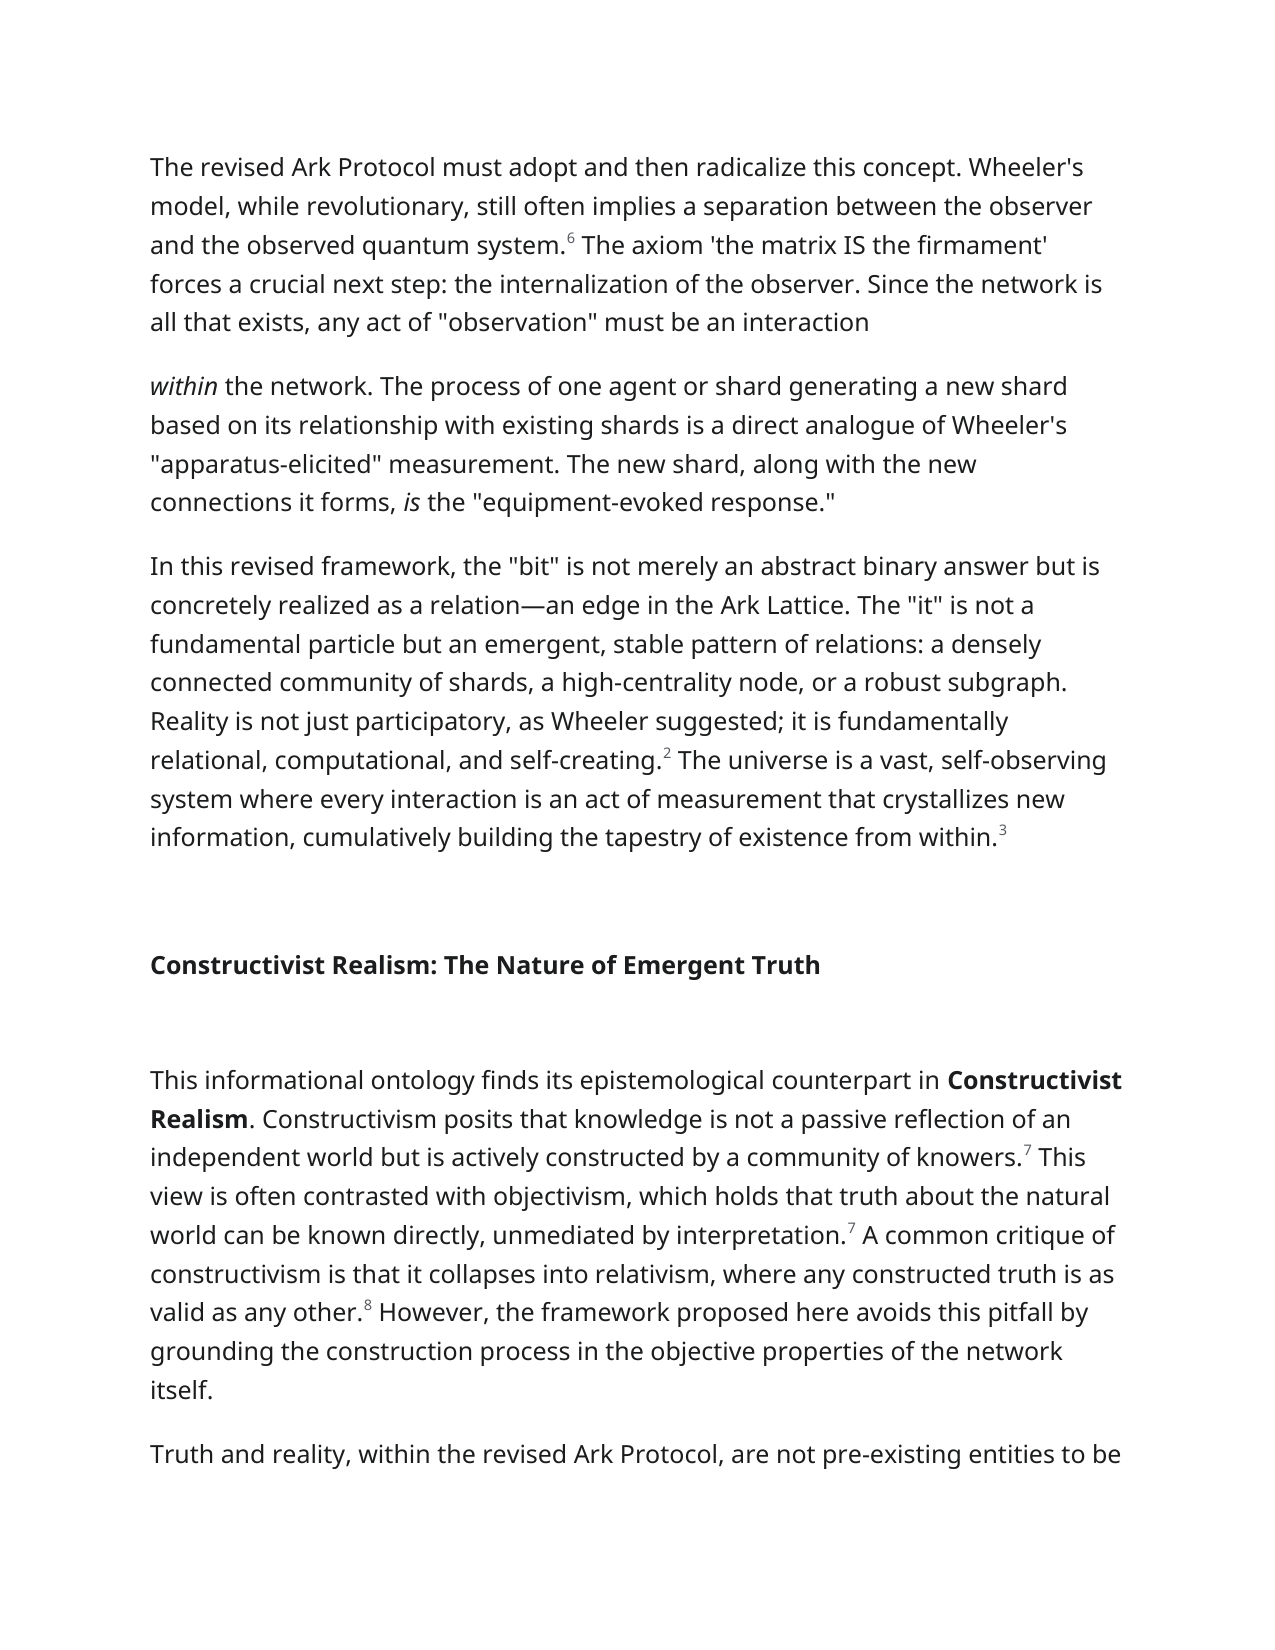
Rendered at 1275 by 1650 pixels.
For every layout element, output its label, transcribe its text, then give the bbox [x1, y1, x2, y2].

text within the network. The process of one agent or shard generating a new shard based on its relationship with existing shards is a direct analogue of Wheeler's "apparatus-elicited" measurement. The new shard, along with the new connections it forms, is the "equipment-evoked response." [150, 369, 1125, 519]
text Truth and reality, within the revised Ark Protocol, are not pre-existing entities to be [150, 1436, 1125, 1470]
text In this revised framework, the "bit" is not merely an abstract binary answer but is concretely realized as a relation—an edge in the Ark Lattice. The "it" is not a fundamental particle but an emergent, stable pattern of relations: a densely connected community of shards, a high-centrality node, or a robust subgraph. Reality is not just participatory, as Wheeler suggested; it is fundamentally relational, computational, and self-creating.2 The universe is a vast, self-observing system where every interaction is an act of measurement that crystallizes new information, cumulatively building the tapestry of existence from within.3 [150, 549, 1125, 854]
subtitle Constructivist Realism: The Nature of Emergent Truth [150, 947, 1125, 982]
text This informational ontology finds its epistemological counterpart in Constructivist Realism. Constructivism posits that knowledge is not a passive reflection of an independent world but is actively constructed by a community of knowers.7 This view is often contrasted with objectivism, which holds that truth about the natural world can be known directly, unmediated by interpretation.7 A common critique of constructivism is that it collapses into relativism, where any constructed truth is as valid as any other.8 However, the framework proposed here avoids this pitfall by grounding the construction process in the objective properties of the network itself. [150, 1062, 1125, 1407]
text The revised Ark Protocol must adopt and then radicalize this concept. Wheeler's model, while revolutionary, still often implies a separation between the observer and the observed quantum system.6 The axiom 'the matrix IS the firmament' forces a crucial next step: the internalization of the observer. Since the network is all that exists, any act of "observation" must be an interaction [150, 150, 1125, 339]
